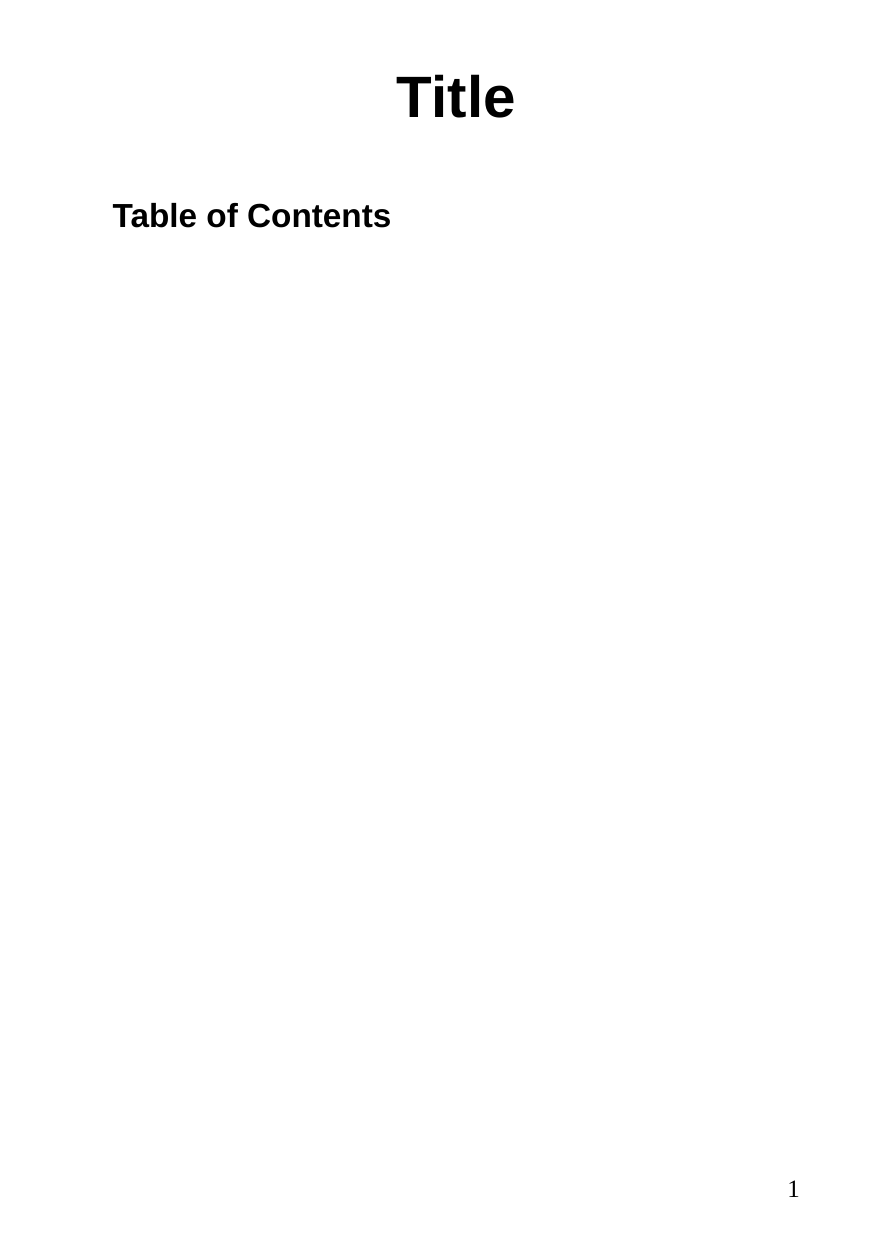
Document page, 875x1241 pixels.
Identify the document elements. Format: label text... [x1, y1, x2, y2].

title Title [112, 62, 799, 129]
subtitle Table of Contents [112, 196, 799, 234]
